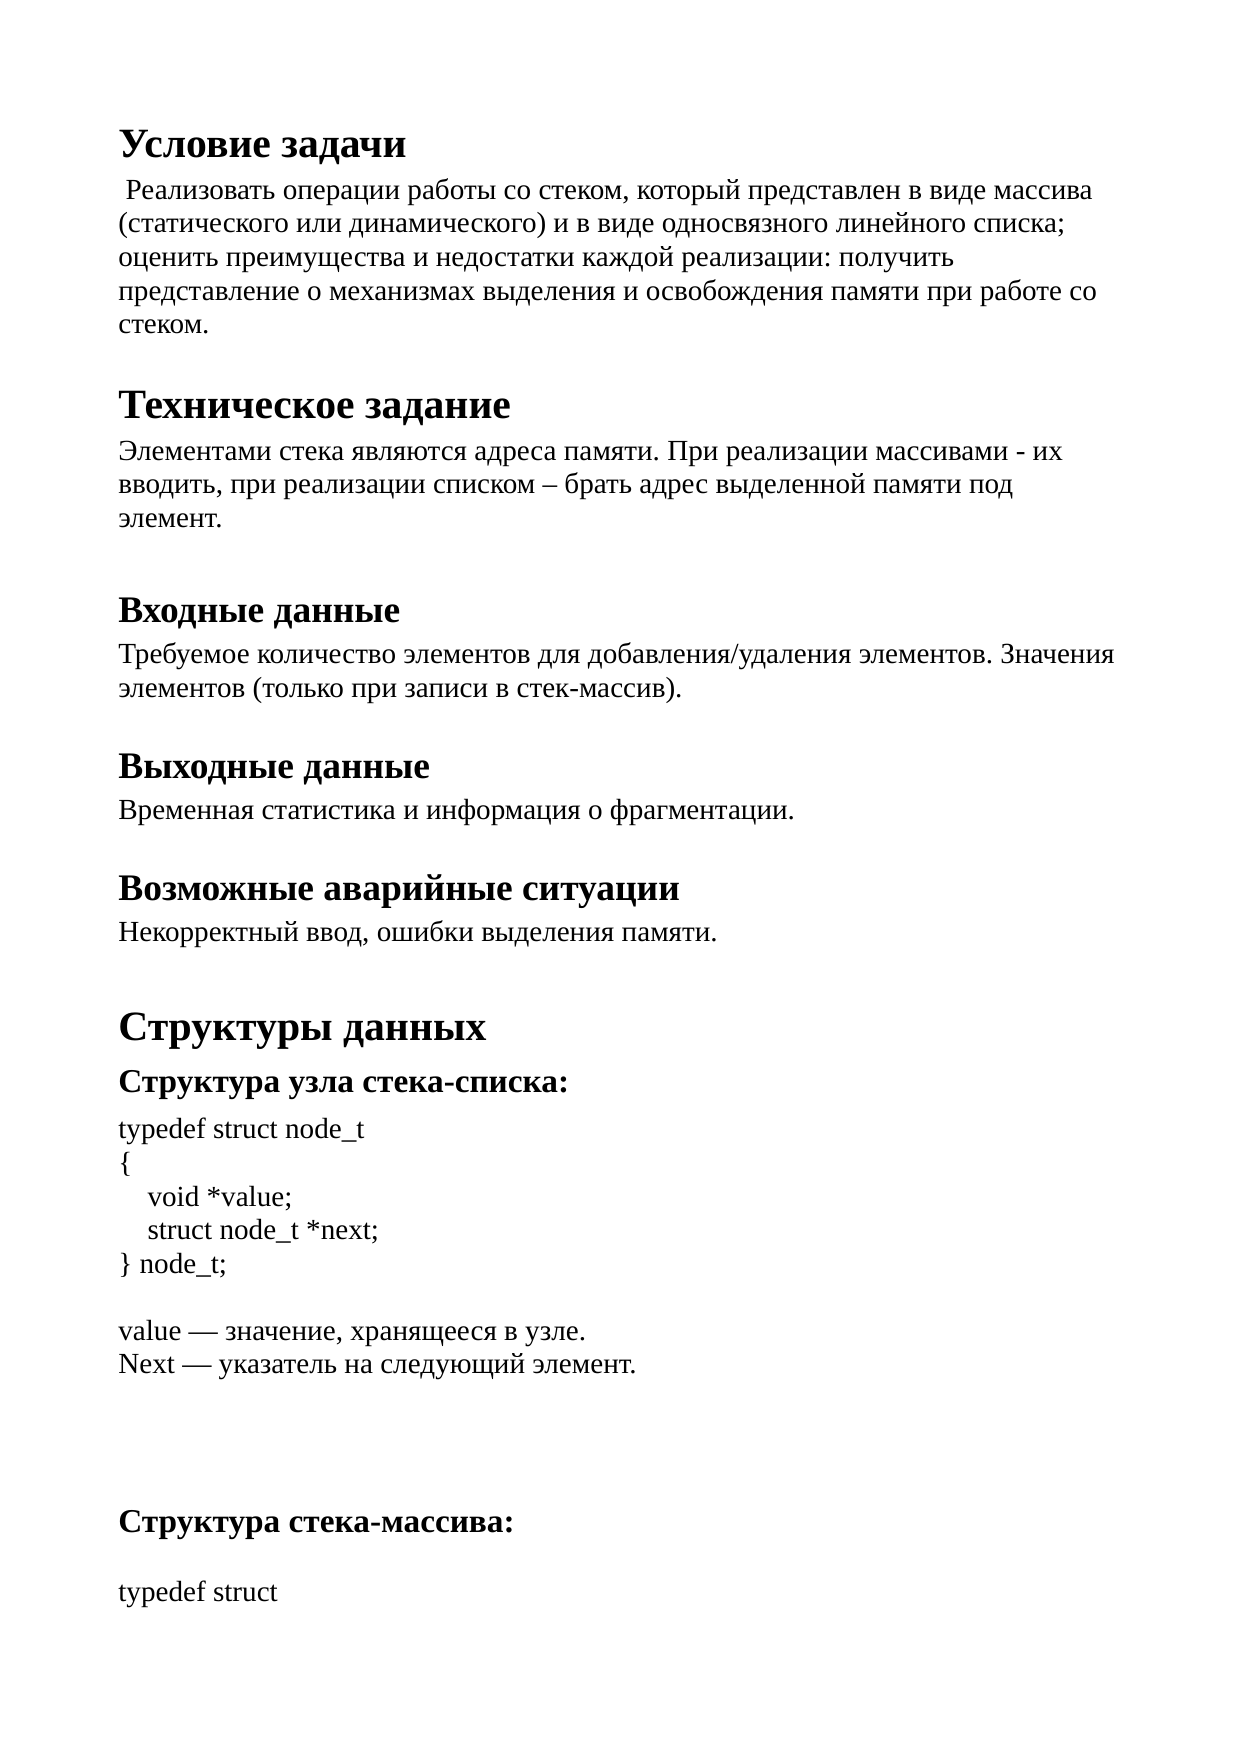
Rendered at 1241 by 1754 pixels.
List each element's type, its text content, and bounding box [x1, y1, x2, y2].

text Требуемое количество элементов для добавления/удаления элементов. Значения элементов (только при записи в стек-массив). [118, 637, 1122, 704]
text Входные данные [118, 587, 1122, 631]
text typedef struct [118, 1574, 1122, 1607]
text Структура узла стека-списка: [118, 1061, 1122, 1100]
text Структура стека-массива: [118, 1501, 1122, 1539]
text } node_t; [118, 1246, 1122, 1279]
text Элементами стека являются адреса памяти. При реализации массивами - их вводить, при реализации списком – брать адрес выделенной памяти под элемент. [118, 433, 1122, 534]
text Некорректный ввод, ошибки выделения памяти. [118, 914, 1122, 948]
text Реализовать операции работы со стеком, который представлен в виде массива (статического или динамического) и в виде односвязного линейного списка; оценить преимущества и недостатки каждой реализации: получить представление о механизмах выделения и освобождения памяти при работе со стеком. [118, 172, 1122, 340]
text Выходные данные [118, 709, 1122, 786]
text value — значение, хранящееся в узле. [118, 1313, 1122, 1346]
text void *value; [118, 1179, 1122, 1212]
text Техническое задание [118, 379, 1122, 427]
text Условие задачи [118, 118, 1122, 166]
text Возможные аварийные ситуации [118, 865, 1122, 908]
text typedef struct node_t [118, 1112, 1122, 1145]
text Next — указатель на следующий элемент. [118, 1346, 1122, 1380]
text Временная статистика и информация о фрагментации. [118, 792, 1122, 826]
text { [118, 1145, 1122, 1179]
text struct node_t *next; [118, 1212, 1122, 1246]
text Структуры данных [118, 1002, 1122, 1049]
